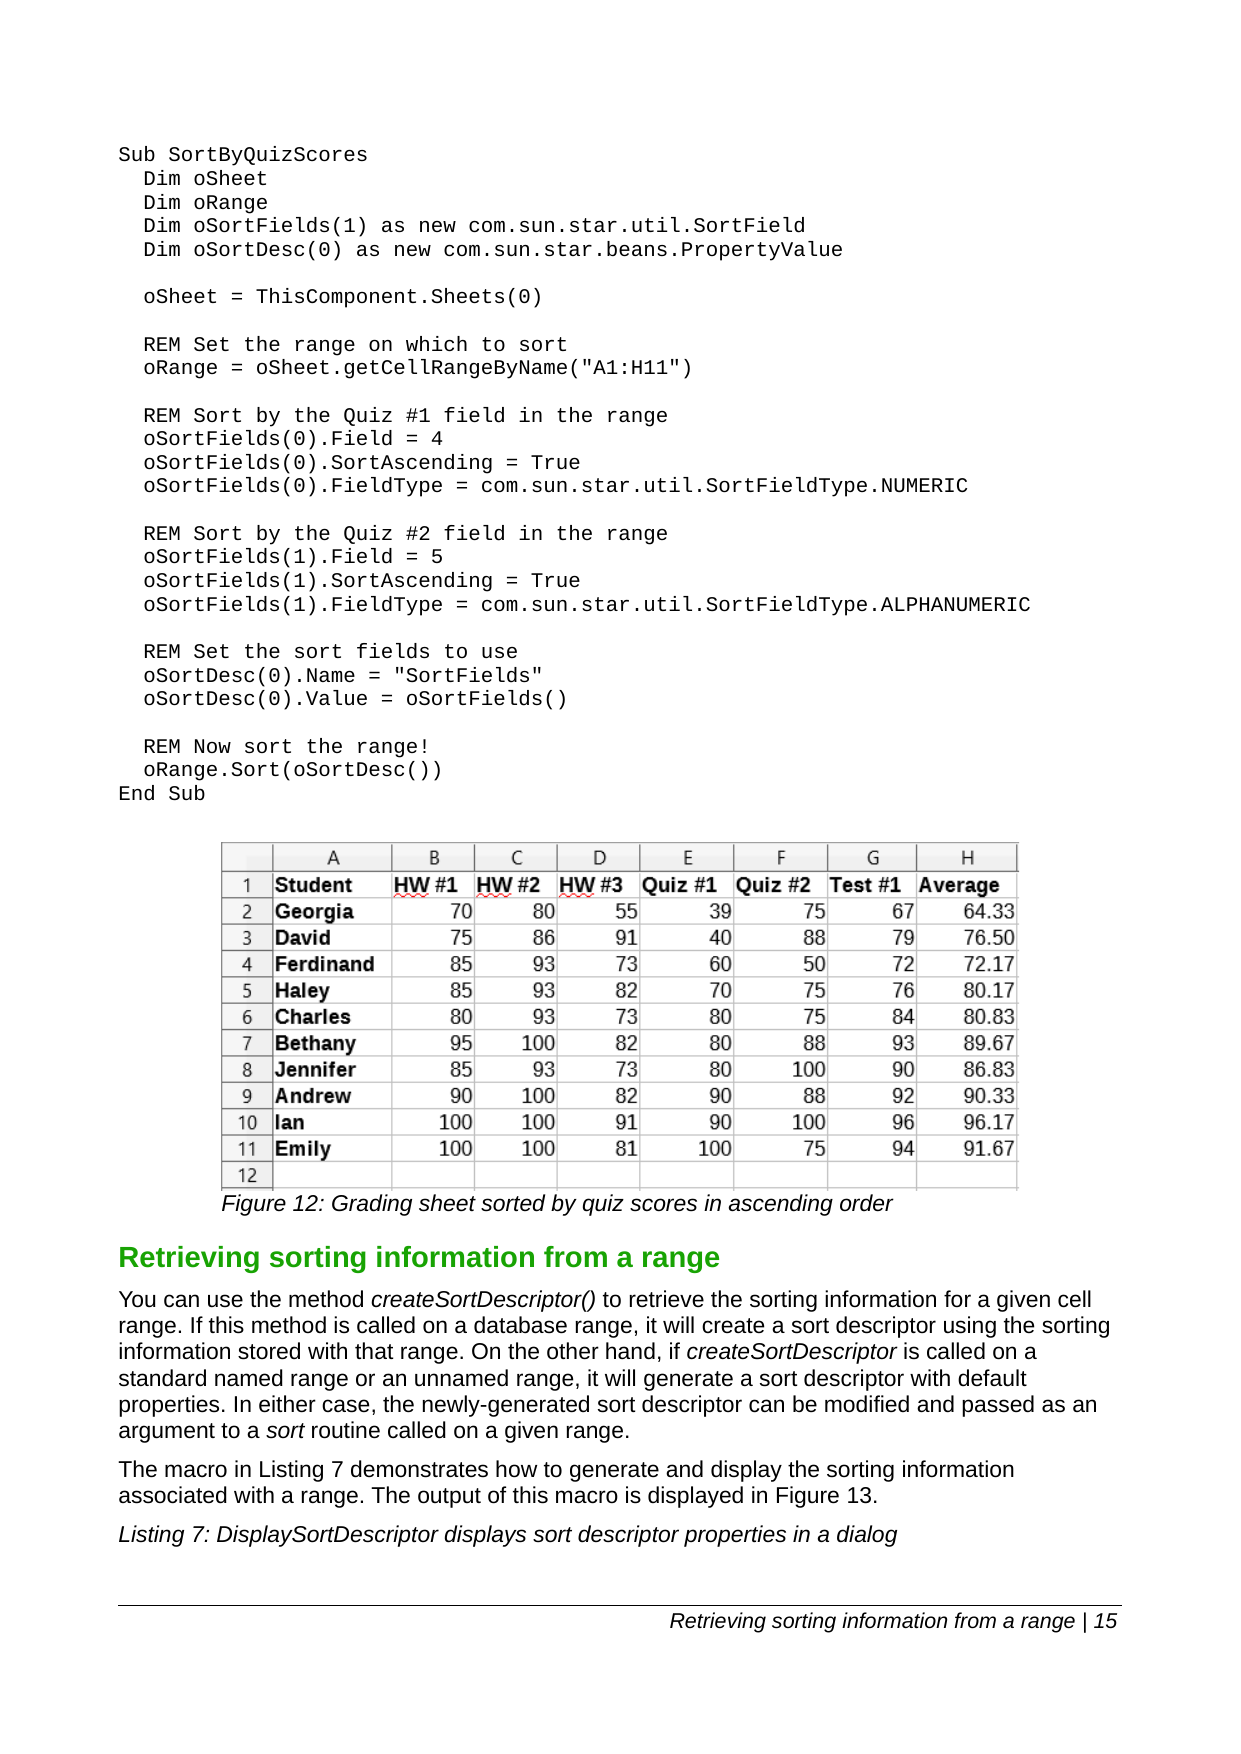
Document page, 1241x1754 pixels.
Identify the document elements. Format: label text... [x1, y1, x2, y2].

text REM Set the sort fields to use [118, 641, 1122, 665]
text oSortFields(0).FieldType = com.sun.star.util.SortFieldType.NUMERIC [118, 476, 1122, 499]
text Dim oSortFields(1) as new com.sun.star.util.SortField [118, 215, 1122, 239]
text The macro in Listing 7 demonstrates how to generate and display the sorting information associated with a range. The output of this macro is displayed in Figure 13. [118, 1456, 1122, 1509]
text Listing 7: DisplaySortDescriptor displays sort descriptor properties in a dialog [118, 1521, 1122, 1548]
text Dim oRange [118, 192, 1122, 215]
text oSortFields(0).Field = 4 [118, 428, 1122, 452]
text REM Sort by the Quiz #2 field in the range [118, 523, 1122, 546]
text oSortFields(1).SortAscending = True [118, 570, 1122, 594]
text oRange = oSheet.getCellRangeByName("A1:H11") [118, 357, 1122, 381]
picture [221, 842, 1020, 1191]
text oSortFields(1).FieldType = com.sun.star.util.SortFieldType.ALPHANUMERIC [118, 594, 1122, 617]
text oRange.Sort(oSortDesc()) [118, 759, 1122, 783]
text oSortFields(1).Field = 5 [118, 546, 1122, 570]
text Figure 12: Grading sheet sorted by quiz scores in ascending order [221, 1191, 1019, 1217]
subtitle Retrieving sorting information from a range [118, 1240, 1122, 1274]
text You can use the method createSortDescriptor() to retrieve the sorting information for a given cell range. If this method is called on a database range, it will create a sort descriptor using the sorting information stored with that range. On the other hand, if createSortDescriptor is called on a standard named range or an unnamed range, it will generate a sort descriptor with default properties. In either case, the newly-generated sort descriptor can be modified and passed as an argument to a sort routine called on a given range. [118, 1286, 1122, 1444]
text REM Sort by the Quiz #1 field in the range [118, 404, 1122, 428]
text Sub SortByQuizScores [118, 144, 1122, 168]
text Dim oSheet [118, 168, 1122, 192]
text oSortFields(0).SortAscending = True [118, 452, 1122, 476]
text oSortDesc(0).Name = "SortFields" [118, 665, 1122, 688]
text End Sub [118, 783, 1122, 807]
text Dim oSortDesc(0) as new com.sun.star.beans.PropertyValue [118, 239, 1122, 263]
text oSheet = ThisComponent.Sheets(0) [118, 286, 1122, 310]
text REM Set the range on which to sort [118, 334, 1122, 357]
text REM Now sort the range! [118, 736, 1122, 759]
text oSortDesc(0).Value = oSortFields() [118, 688, 1122, 712]
